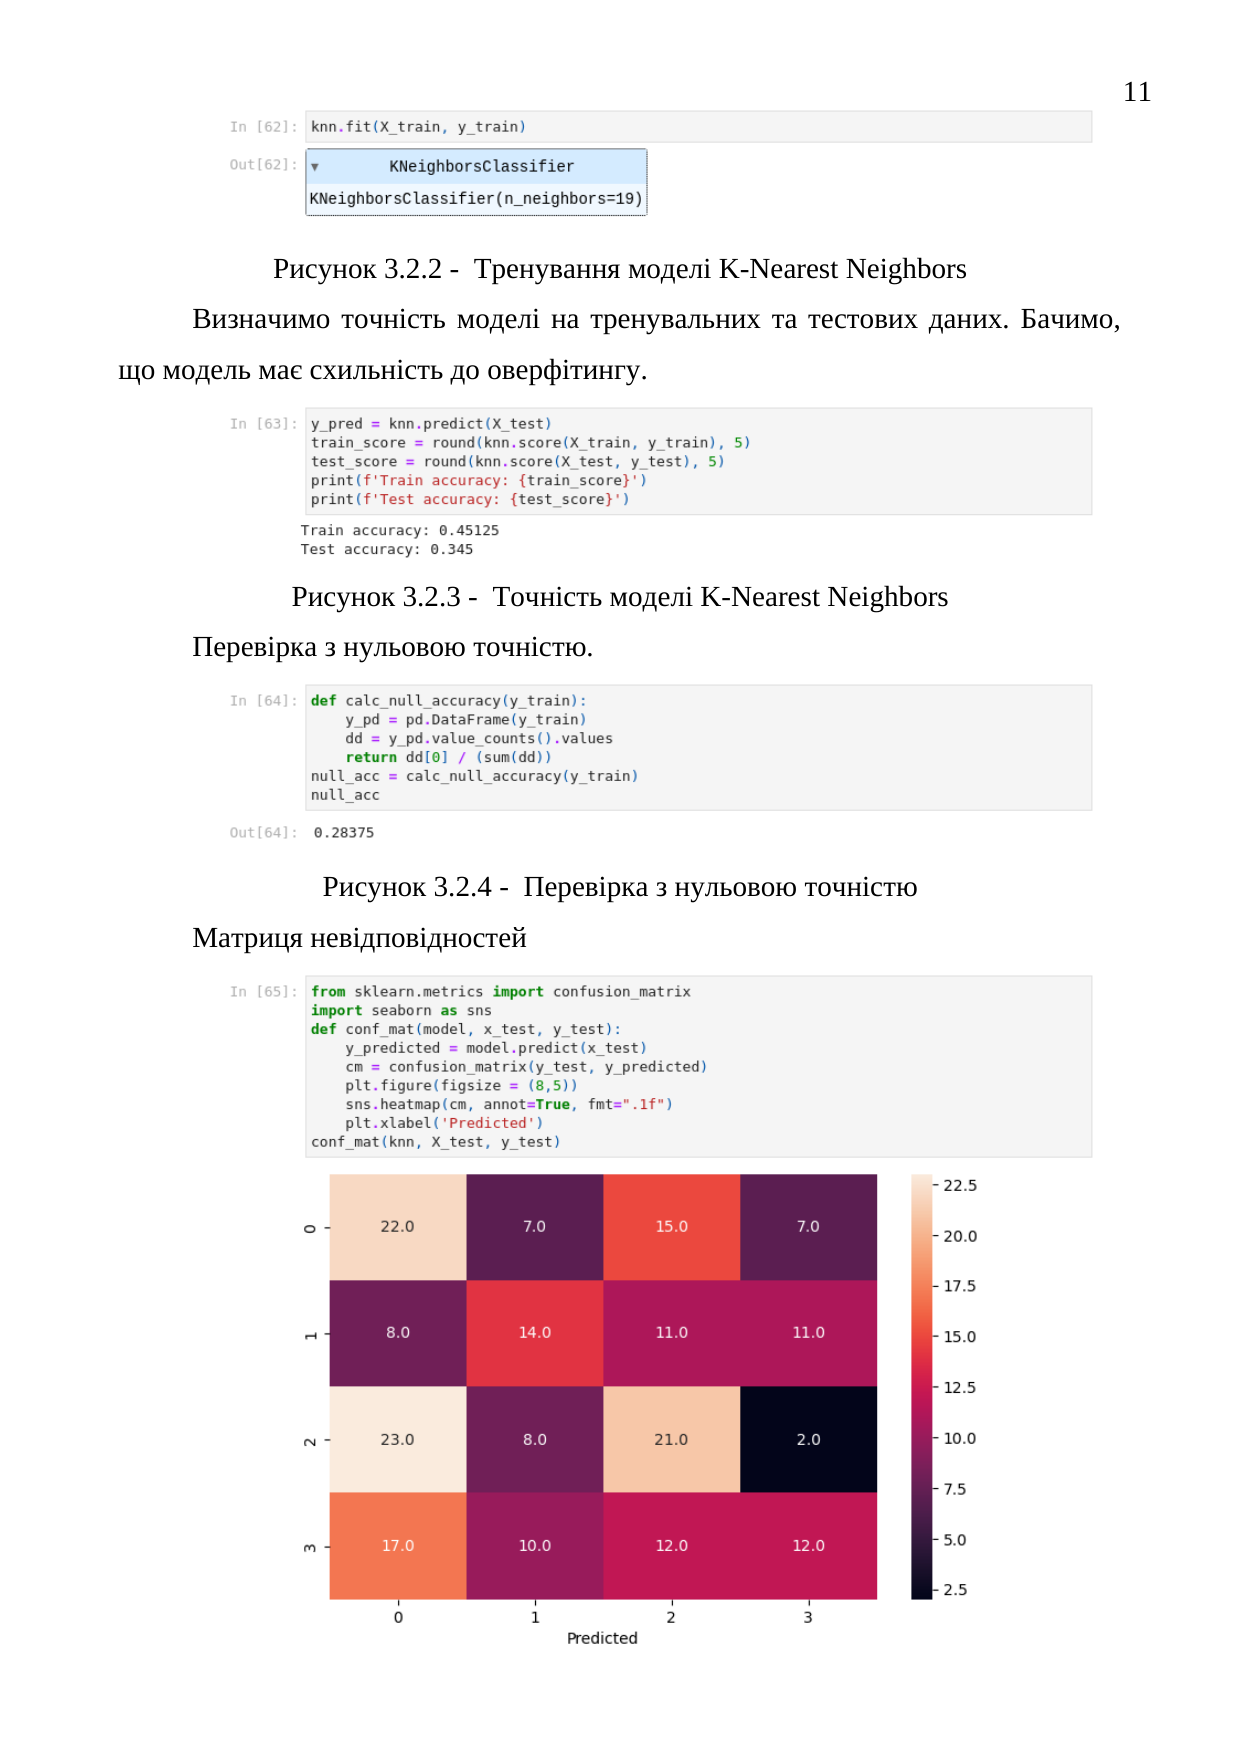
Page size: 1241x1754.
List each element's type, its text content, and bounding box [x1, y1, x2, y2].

text Перевірка з нульовою точністю [118, 869, 1122, 903]
picture [216, 402, 1098, 563]
picture [216, 105, 1098, 235]
text Матриця невідповідностей [118, 920, 1122, 953]
text Перевірка з нульовою точністю. [118, 629, 1122, 663]
picture [216, 970, 1098, 1667]
picture [216, 679, 1098, 853]
text Тренування моделі K-Nearest Neighbors [118, 251, 1122, 285]
text Точність моделі K-Nearest Neighbors [118, 579, 1122, 613]
text Визначимо точність моделі на тренувальних та тестових даних. Бачимо, що модель має схильність до оверфітингу. [118, 302, 1122, 386]
